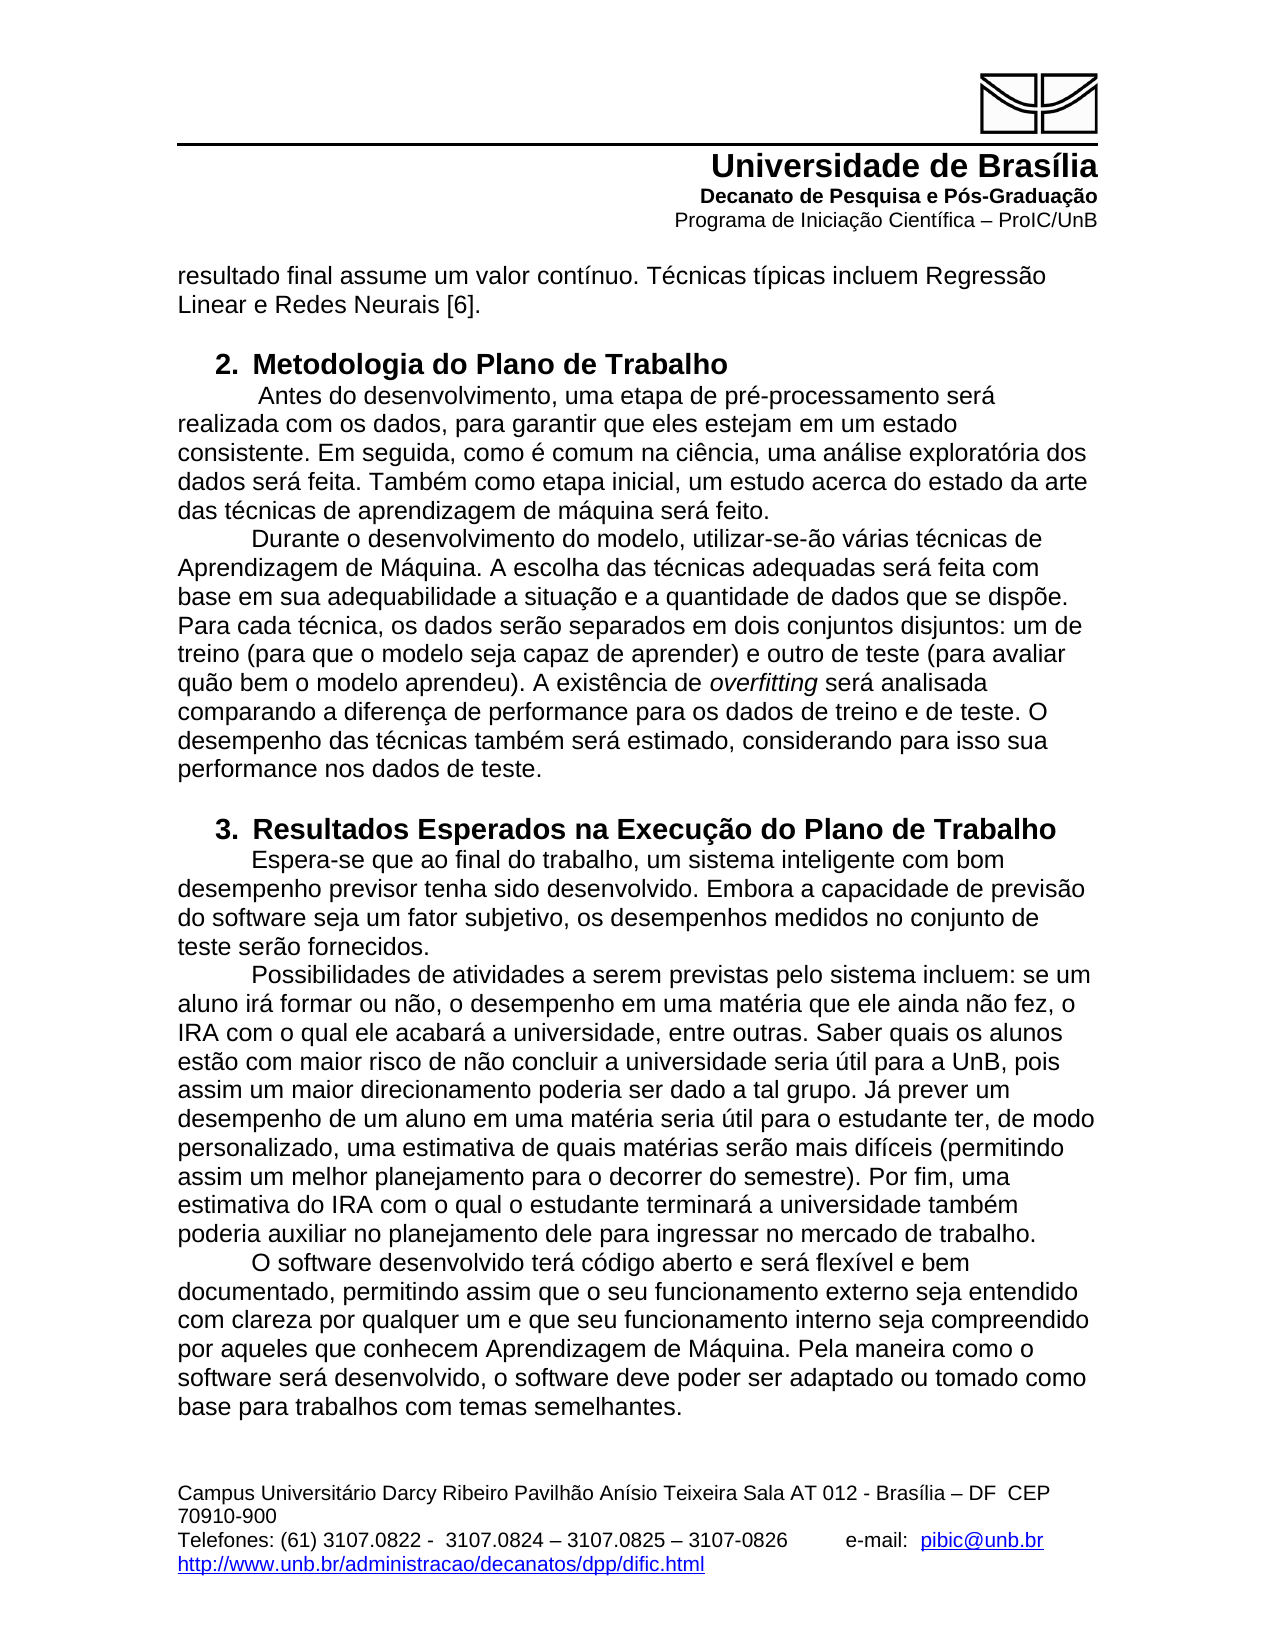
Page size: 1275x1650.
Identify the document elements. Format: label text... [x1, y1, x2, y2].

text resultado final assume um valor contínuo. Técnicas típicas incluem Regressão Linear e Redes Neurais [6]. [177, 261, 1098, 318]
list Metodologia do Plano de Trabalho [215, 347, 1098, 381]
list Resultados Esperados na Execução do Plano de Trabalho [215, 812, 1098, 845]
text Durante o desenvolvimento do modelo, utilizar-se-ão várias técnicas de Aprendizagem de Máquina. A escolha das técnicas adequadas será feita com base em sua adequabilidade a situação e a quantidade de dados que se dispõe. Para cada técnica, os dados serão separados em dois conjuntos disjuntos: um de treino (para que o modelo seja capaz de aprender) e outro de teste (para avaliar quão bem o modelo aprendeu). A existência de overfitting será analisada comparando a diferença de performance para os dados de treino e de teste. O desempenho das técnicas também será estimado, considerando para isso sua performance nos dados de teste. [177, 524, 1098, 783]
text O software desenvolvido terá código aberto e será flexível e bem documentado, permitindo assim que o seu funcionamento externo seja entendido com clareza por qualquer um e que seu funcionamento interno seja compreendido por aqueles que conhecem Aprendizagem de Máquina. Pela maneira como o software será desenvolvido, o software deve poder ser adaptado ou tomado como base para trabalhos com temas semelhantes. [177, 1248, 1098, 1420]
text Espera-se que ao final do trabalho, um sistema inteligente com bom desempenho previsor tenha sido desenvolvido. Embora a capacidade de previsão do software seja um fator subjetivo, os desempenhos medidos no conjunto de teste serão fornecidos. [177, 845, 1098, 960]
picture [980, 73, 1098, 134]
text Possibilidades de atividades a serem previstas pelo sistema incluem: se um aluno irá formar ou não, o desempenho em uma matéria que ele ainda não fez, o IRA com o qual ele acabará a universidade, entre outras. Saber quais os alunos estão com maior risco de não concluir a universidade seria útil para a UnB, pois assim um maior direcionamento poderia ser dado a tal grupo. Já prever um desempenho de um aluno em uma matéria seria útil para o estudante ter, de modo personalizado, uma estimativa de quais matérias serão mais difíceis (permitindo assim um melhor planejamento para o decorrer do semestre). Por fim, uma estimativa do IRA com o qual o estudante terminará a universidade também poderia auxiliar no planejamento dele para ingressar no mercado de trabalho. [177, 960, 1098, 1248]
text Antes do desenvolvimento, uma etapa de pré-processamento será realizada com os dados, para garantir que eles estejam em um estado consistente. Em seguida, como é comum na ciência, uma análise exploratória dos dados será feita. Também como etapa inicial, um estudo acerca do estado da arte das técnicas de aprendizagem de máquina será feito. [177, 381, 1098, 524]
